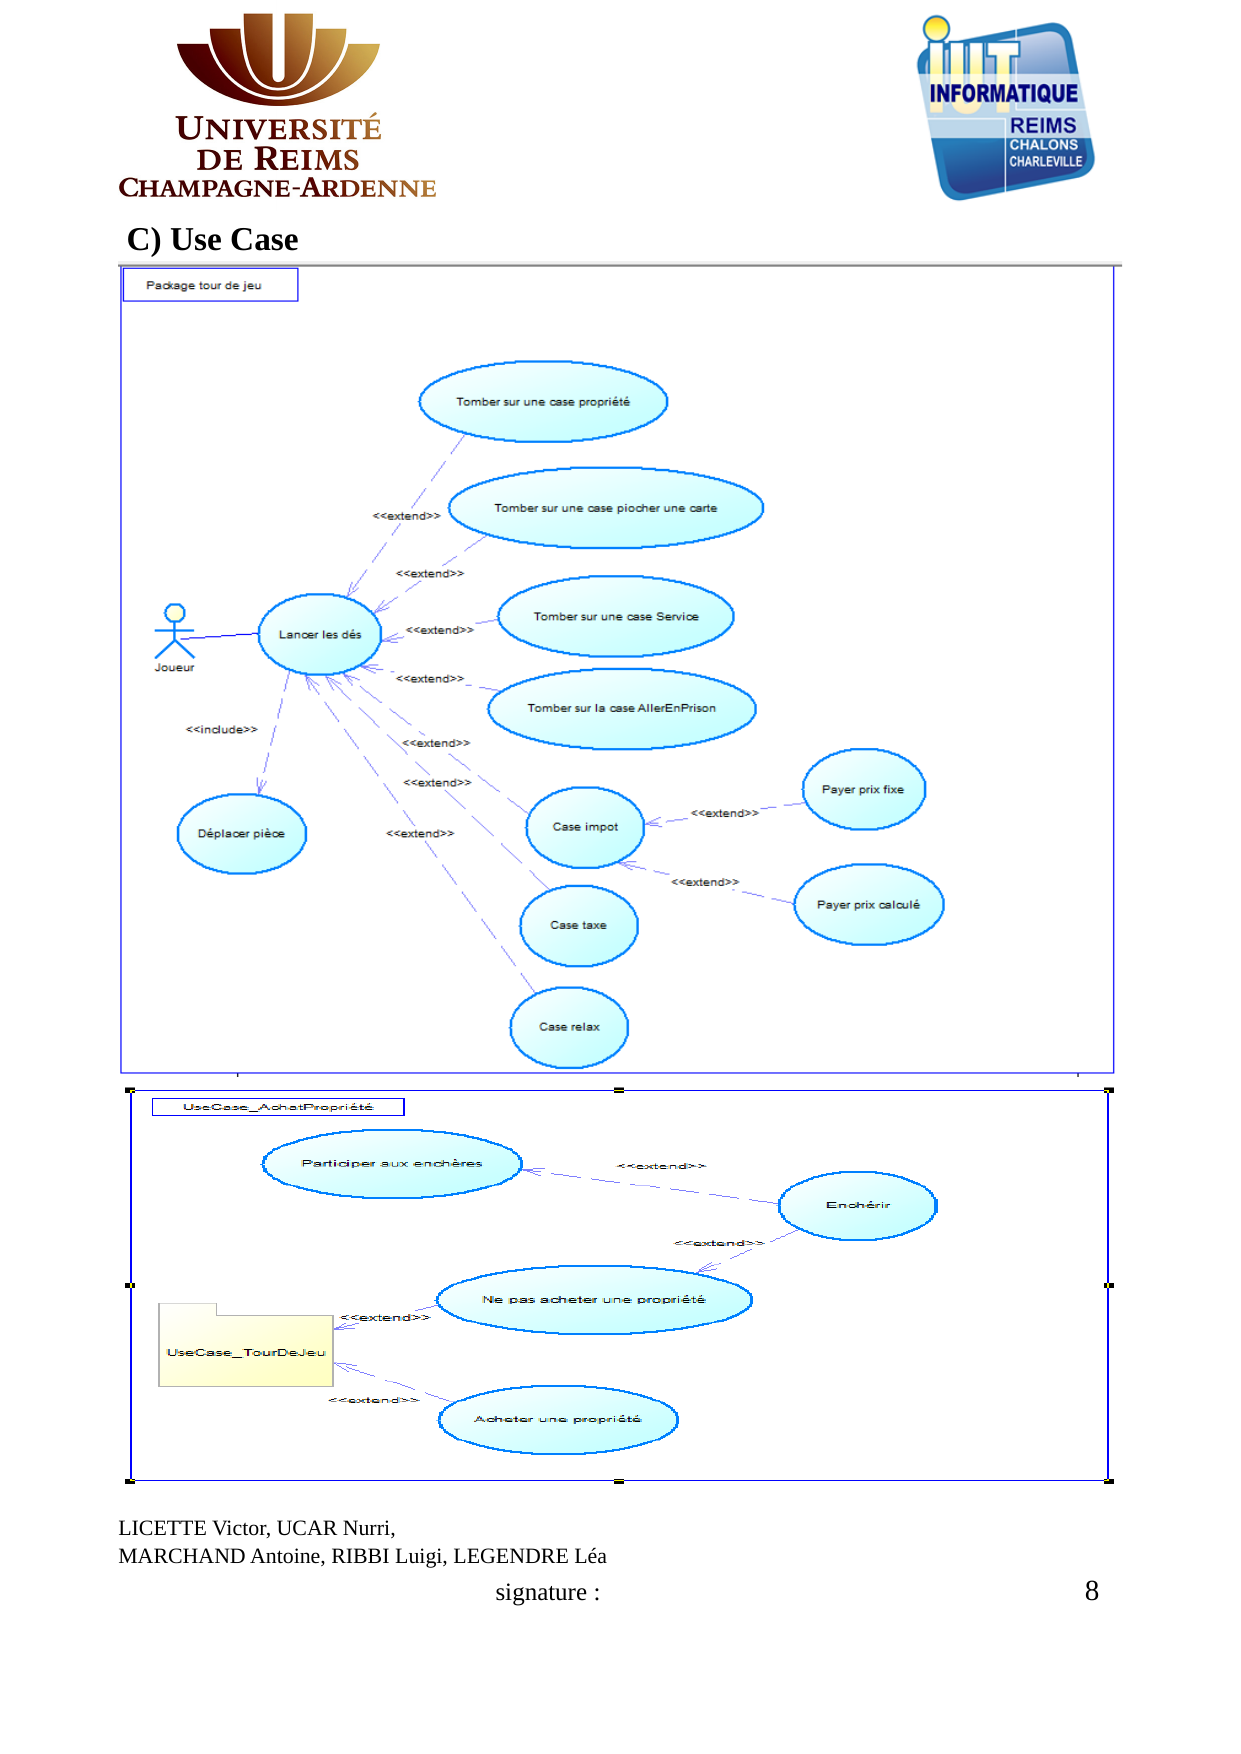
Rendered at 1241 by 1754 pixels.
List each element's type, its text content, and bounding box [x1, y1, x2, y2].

picture [106, 261, 1198, 1519]
picture [899, 0, 1120, 220]
subtitle C) Use Case [118, 202, 1122, 258]
picture [117, 0, 437, 211]
